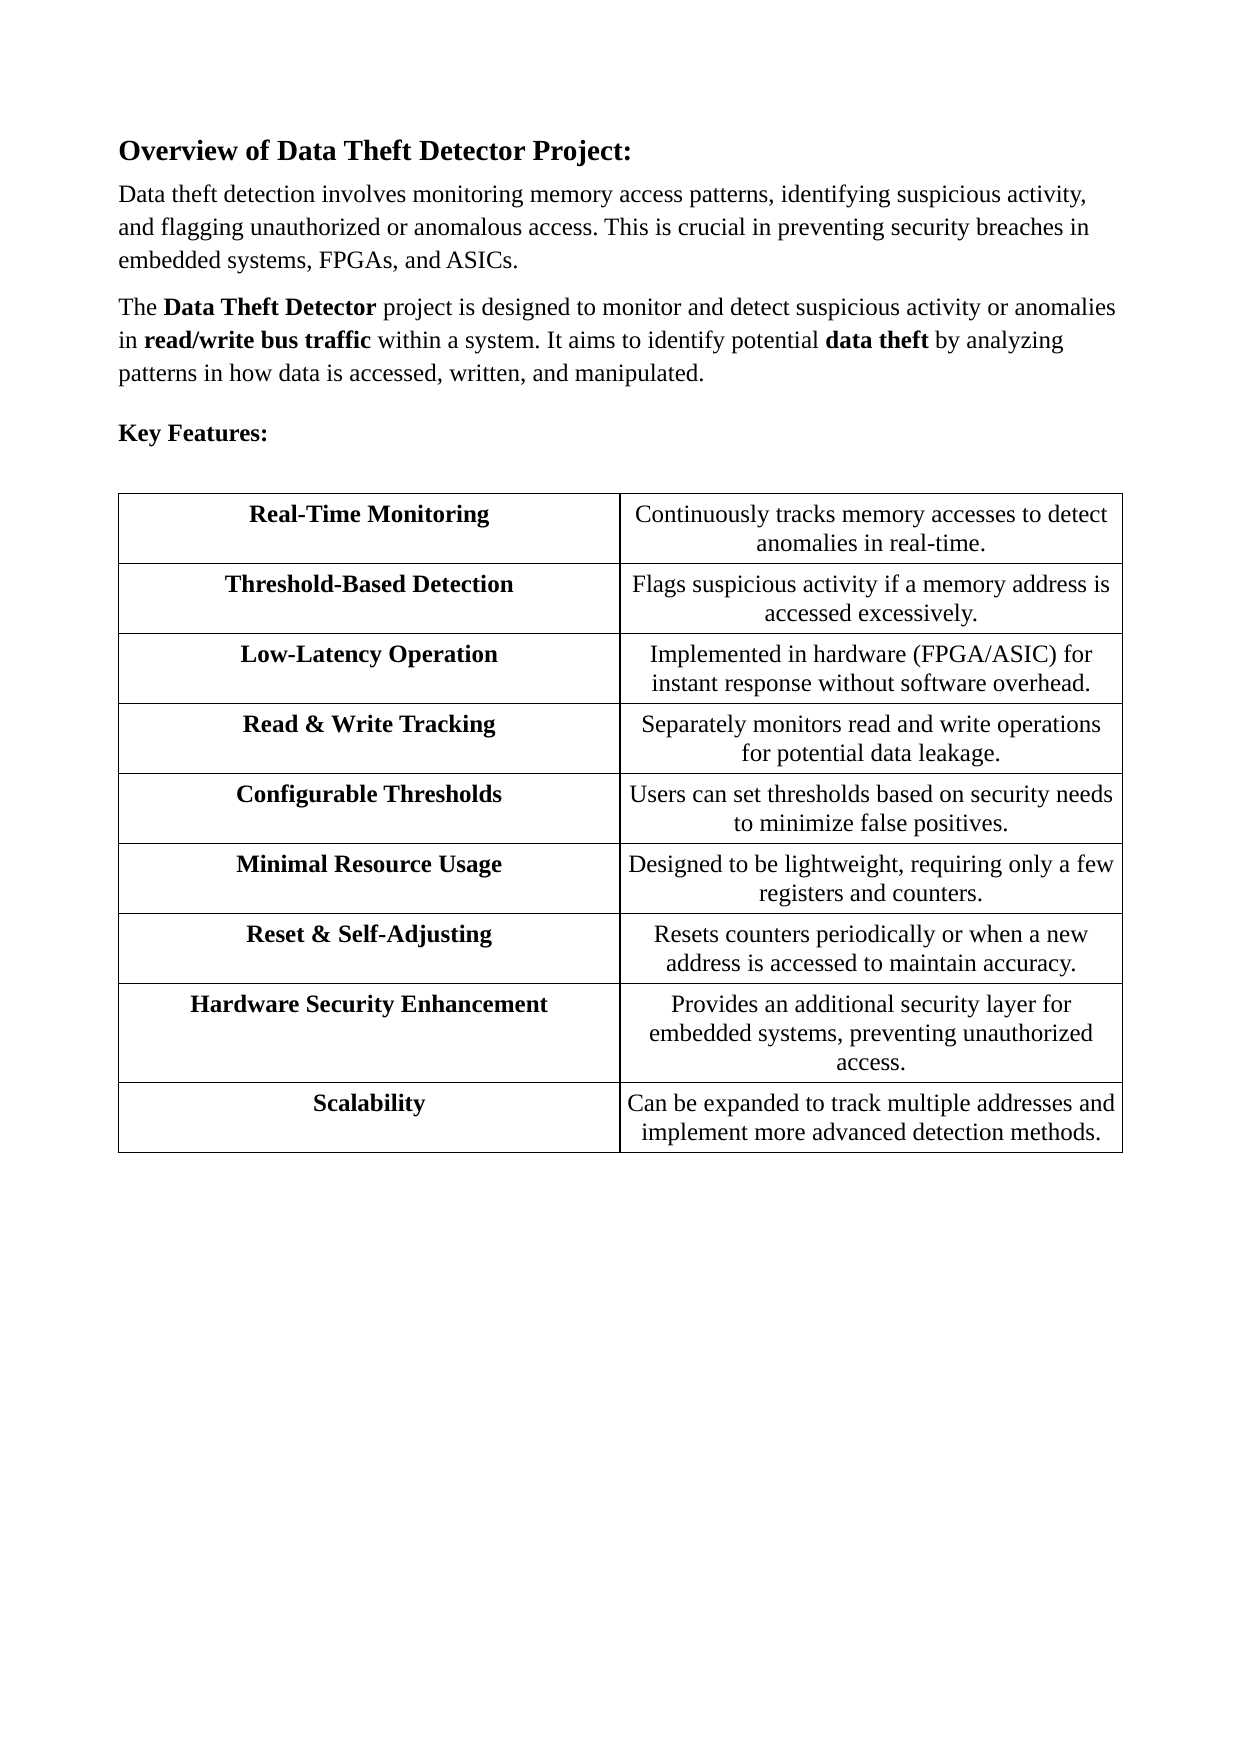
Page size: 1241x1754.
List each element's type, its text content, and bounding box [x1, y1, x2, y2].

subtitle Key Features: [118, 418, 1122, 447]
table_cell Designed to be lightweight, requiring only a few registers and counters. [621, 844, 1122, 913]
table_cell Flags suspicious activity if a memory address is accessed excessively. [621, 564, 1122, 633]
table_cell Resets counters periodically or when a new address is accessed to maintain accuracy. [621, 914, 1122, 983]
table_cell Minimal Resource Usage [119, 844, 619, 913]
table_cell Configurable Thresholds [119, 774, 619, 843]
table_cell Separately monitors read and write operations for potential data leakage. [621, 704, 1122, 773]
subtitle Overview of Data Theft Detector Project: [118, 133, 1122, 166]
table_cell Implemented in hardware (FPGA/ASIC) for instant response without software overhead. [621, 634, 1122, 703]
table_cell Read & Write Tracking [119, 704, 619, 773]
table_cell Scalability [119, 1083, 619, 1152]
table_header Continuously tracks memory accesses to detect anomalies in real-time. [621, 494, 1122, 563]
text The Data Theft Detector project is designed to monitor and detect suspicious activity or anomalies in read/write bus traffic within a system. It aims to identify potential data theft by analyzing patterns in how data is accessed, written, and manipulated. [118, 292, 1122, 387]
table_cell Hardware Security Enhancement [119, 984, 619, 1082]
table_cell Threshold-Based Detection [119, 564, 619, 633]
table_cell Low-Latency Operation [119, 634, 619, 703]
table_header Real-Time Monitoring [119, 494, 619, 563]
table_cell Users can set thresholds based on security needs to minimize false positives. [621, 774, 1122, 843]
table_cell Can be expanded to track multiple addresses and implement more advanced detection methods. [621, 1083, 1122, 1152]
table_cell Provides an additional security layer for embedded systems, preventing unauthorized access. [621, 984, 1122, 1082]
table_cell Reset & Self-Adjusting [119, 914, 619, 983]
text Data theft detection involves monitoring memory access patterns, identifying suspicious activity, and flagging unauthorized or anomalous access. This is crucial in preventing security breaches in embedded systems, FPGAs, and ASICs. [118, 179, 1122, 273]
